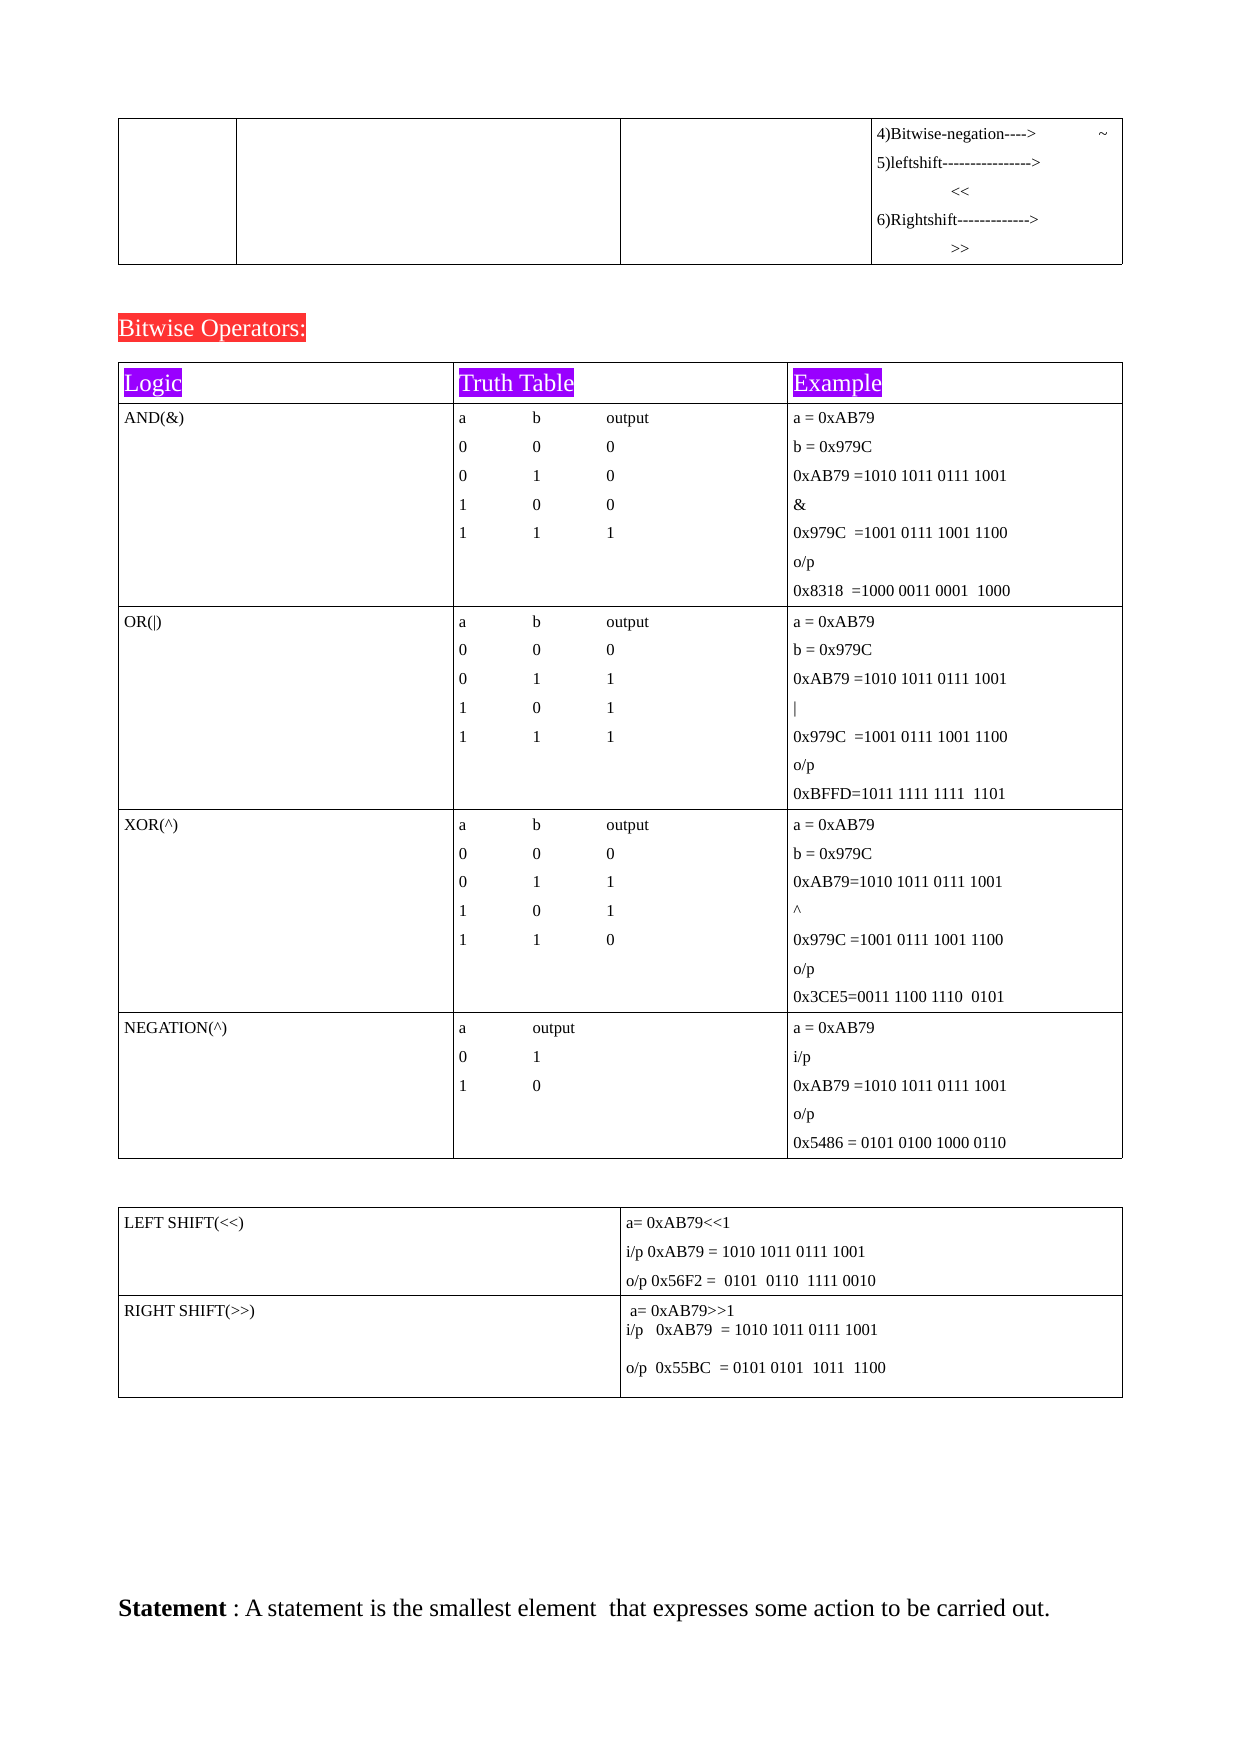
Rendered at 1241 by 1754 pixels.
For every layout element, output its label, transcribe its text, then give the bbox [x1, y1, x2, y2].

table_cell OR(|) [119, 607, 453, 809]
table_header Logic [119, 363, 453, 402]
table_cell 4)Bitwise-negation----> ~ 5)leftshift----------------> << 6)Rightshift-------------> >> [872, 119, 1122, 264]
table_cell XOR(^) [119, 810, 453, 1012]
table_cell a= 0xAB79>>1 i/p 0xAB79 = 1010 1011 0111 1001 o/p 0x55BC = 0101 0101 1011 1100 [621, 1296, 1122, 1397]
table_header Example [788, 363, 1122, 402]
table_cell [119, 119, 236, 264]
table_cell a = 0xAB79 i/p 0xAB79 =1010 1011 0111 1001 o/p 0x5486 = 0101 0100 1000 0110 [788, 1013, 1122, 1158]
table_cell a b output 0 0 0 0 1 1 1 0 1 1 1 1 [454, 607, 787, 809]
table_cell a b output 0 0 0 0 1 0 1 0 0 1 1 1 [454, 404, 787, 606]
text Bitwise Operators: [118, 313, 1122, 342]
table_cell a = 0xAB79 b = 0x979C 0xAB79=1010 1011 0111 1001 ^ 0x979C =1001 0111 1001 1100 o/p 0x3CE5=0011 1100 1110 0101 [788, 810, 1122, 1012]
table_cell a = 0xAB79 b = 0x979C 0xAB79 =1010 1011 0111 1001 & 0x979C =1001 0111 1001 1100 o/p 0x8318 =1000 0011 0001 1000 [788, 404, 1122, 606]
table_header Truth Table [454, 363, 787, 402]
table_cell AND(&) [119, 404, 453, 606]
table_cell a b output 0 0 0 0 1 1 1 0 1 1 1 0 [454, 810, 787, 1012]
table_cell a = 0xAB79 b = 0x979C 0xAB79 =1010 1011 0111 1001 | 0x979C =1001 0111 1001 1100 o/p 0xBFFD=1011 1111 1111 1101 [788, 607, 1122, 809]
text Statement : A statement is the smallest element that expresses some action to be carried out. [118, 1593, 1122, 1622]
table_cell RIGHT SHIFT(>>) [119, 1296, 620, 1397]
table_header a= 0xAB79<<1 i/p 0xAB79 = 1010 1011 0111 1001 o/p 0x56F2 = 0101 0110 1111 0010 [621, 1208, 1122, 1295]
table_cell a output 0 1 1 0 [454, 1013, 787, 1158]
table_cell [237, 119, 620, 264]
table_cell [621, 119, 871, 264]
table_cell NEGATION(^) [119, 1013, 453, 1158]
table_header LEFT SHIFT(<<) [119, 1208, 620, 1295]
